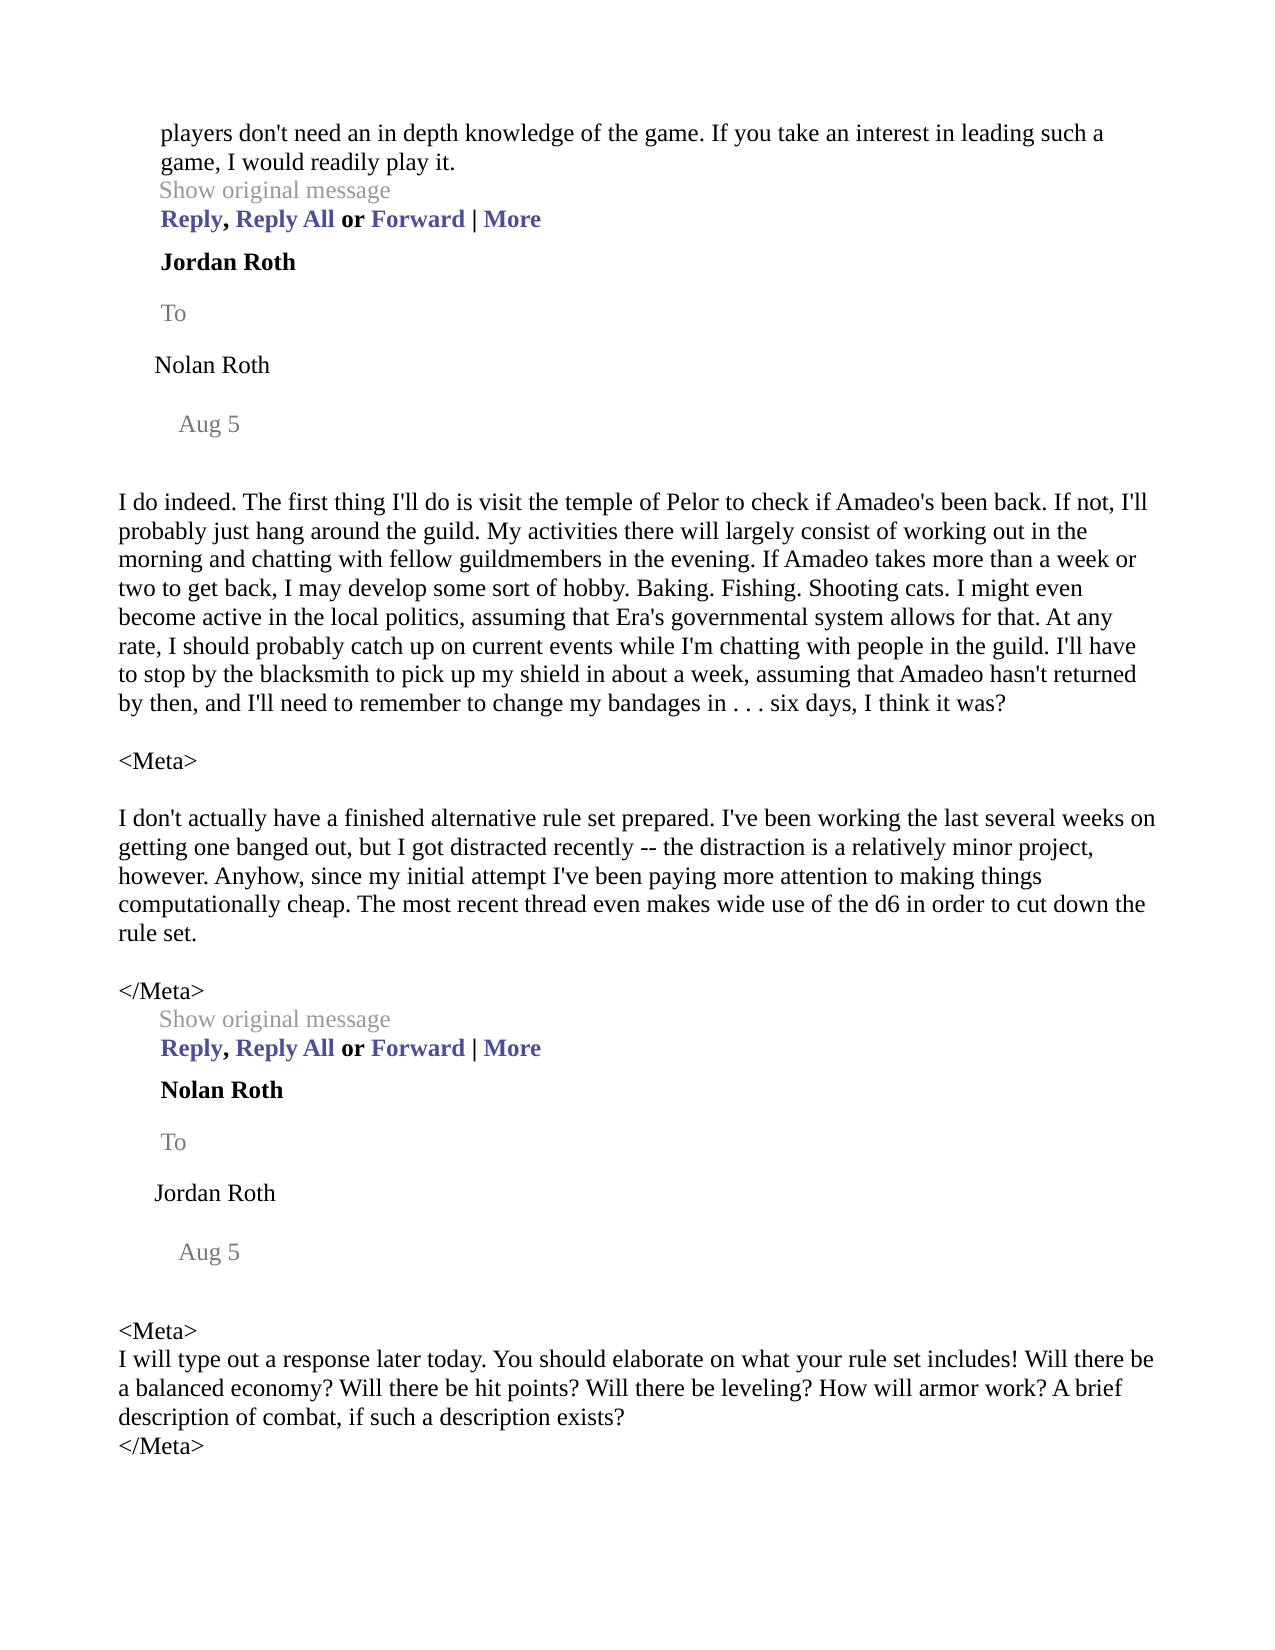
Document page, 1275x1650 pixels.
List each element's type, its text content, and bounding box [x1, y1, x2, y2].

text </Meta> [118, 976, 1157, 1004]
text I will type out a response later today. You should elaborate on what your rule set includes! Will there be a balanced economy? Will there be hit points? Will there be leveling? How will armor work? A brief description of combat, if such a description exists? [118, 1344, 1157, 1431]
text <Meta> [118, 746, 1157, 774]
text Reply, Reply All or Forward | More [160, 1033, 1115, 1062]
text [27, 1075, 52, 1104]
text players don't need an in depth knowledge of the game. If you take an interest in leading such a game, I would readily play it. [160, 118, 1115, 176]
text [27, 247, 52, 275]
text Reply, Reply All or Forward | More [160, 204, 1115, 233]
text To [160, 294, 1005, 327]
text Aug 5 [163, 399, 1113, 447]
text To [160, 1123, 1005, 1156]
text Show original message [152, 1004, 1115, 1033]
text Show original message [152, 176, 1115, 204]
text <Meta> [118, 1316, 1157, 1344]
text I don't actually have a finished alternative rule set prepared. I've been working the last several weeks on getting one banged out, but I got distracted recently -- the distraction is a relatively minor project, however. Anyhow, since my initial attempt I've been paying more attention to making things computationally cheap. The most recent thread even makes wide use of the d6 in order to cut down the rule set. [118, 803, 1157, 947]
text Jordan Roth [160, 242, 1115, 275]
text Aug 5 [163, 1228, 1113, 1276]
text </Meta> [118, 1431, 1157, 1459]
text Jordan Roth [154, 1174, 1005, 1207]
text Nolan Roth [154, 346, 1005, 378]
text I do indeed. The first thing I'll do is visit the temple of Pelor to check if Amadeo's been back. If not, I'll probably just hang around the guild. My activities there will largely consist of working out in the morning and chatting with fellow guildmembers in the evening. If Amadeo takes more than a week or two to get back, I may develop some sort of hobby. Baking. Fishing. Shooting cats. I might even become active in the local politics, assuming that Era's governmental system allows for that. At any rate, I should probably catch up on current events while I'm chatting with people in the guild. I'll have to stop by the blacksmith to pick up my shield in about a week, assuming that Amadeo hasn't returned by then, and I'll need to remember to change my bandages in . . . six days, I think it was? [118, 487, 1157, 717]
text Nolan Roth [160, 1071, 1115, 1104]
